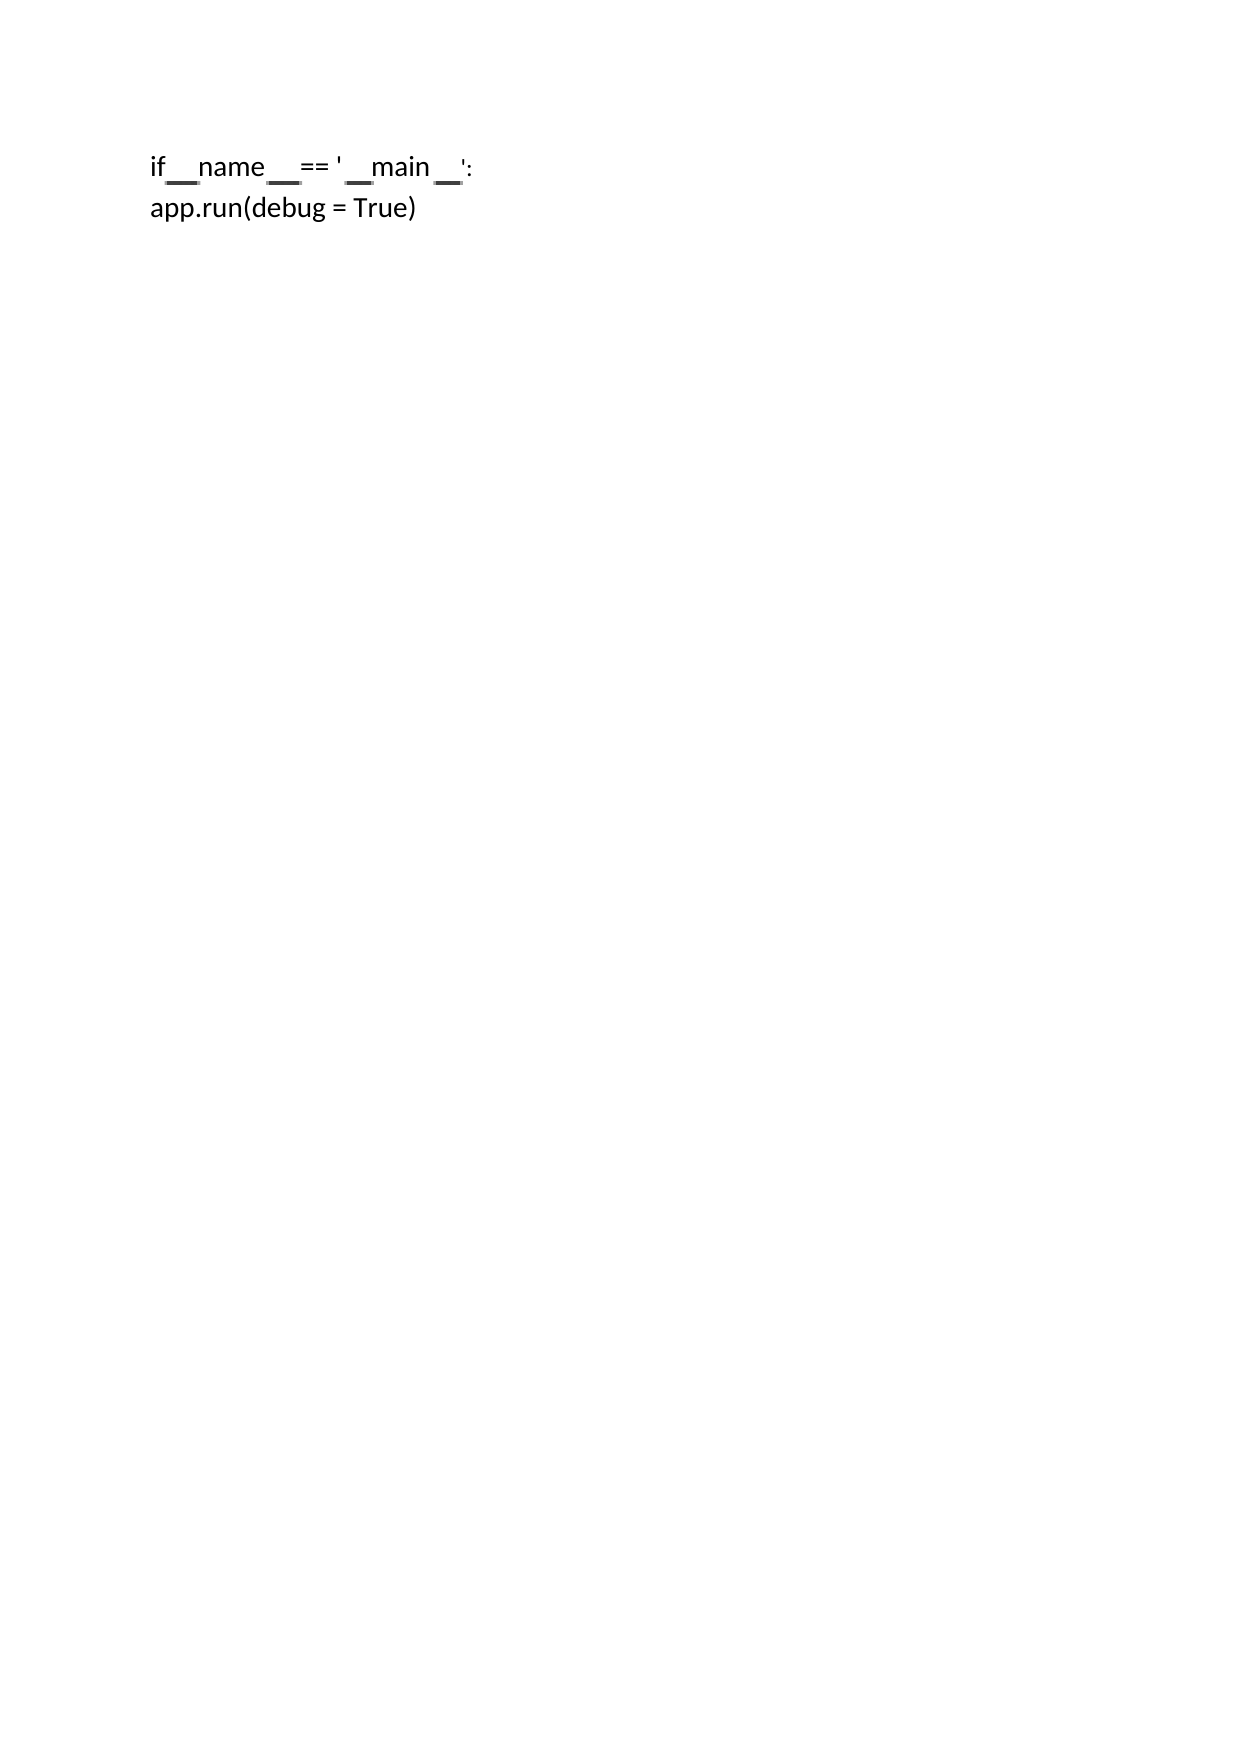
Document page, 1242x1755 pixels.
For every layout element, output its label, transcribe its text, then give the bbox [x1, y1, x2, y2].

text app.run(debug = True) [150, 189, 1092, 224]
text if name == ' main ': [150, 148, 1092, 183]
